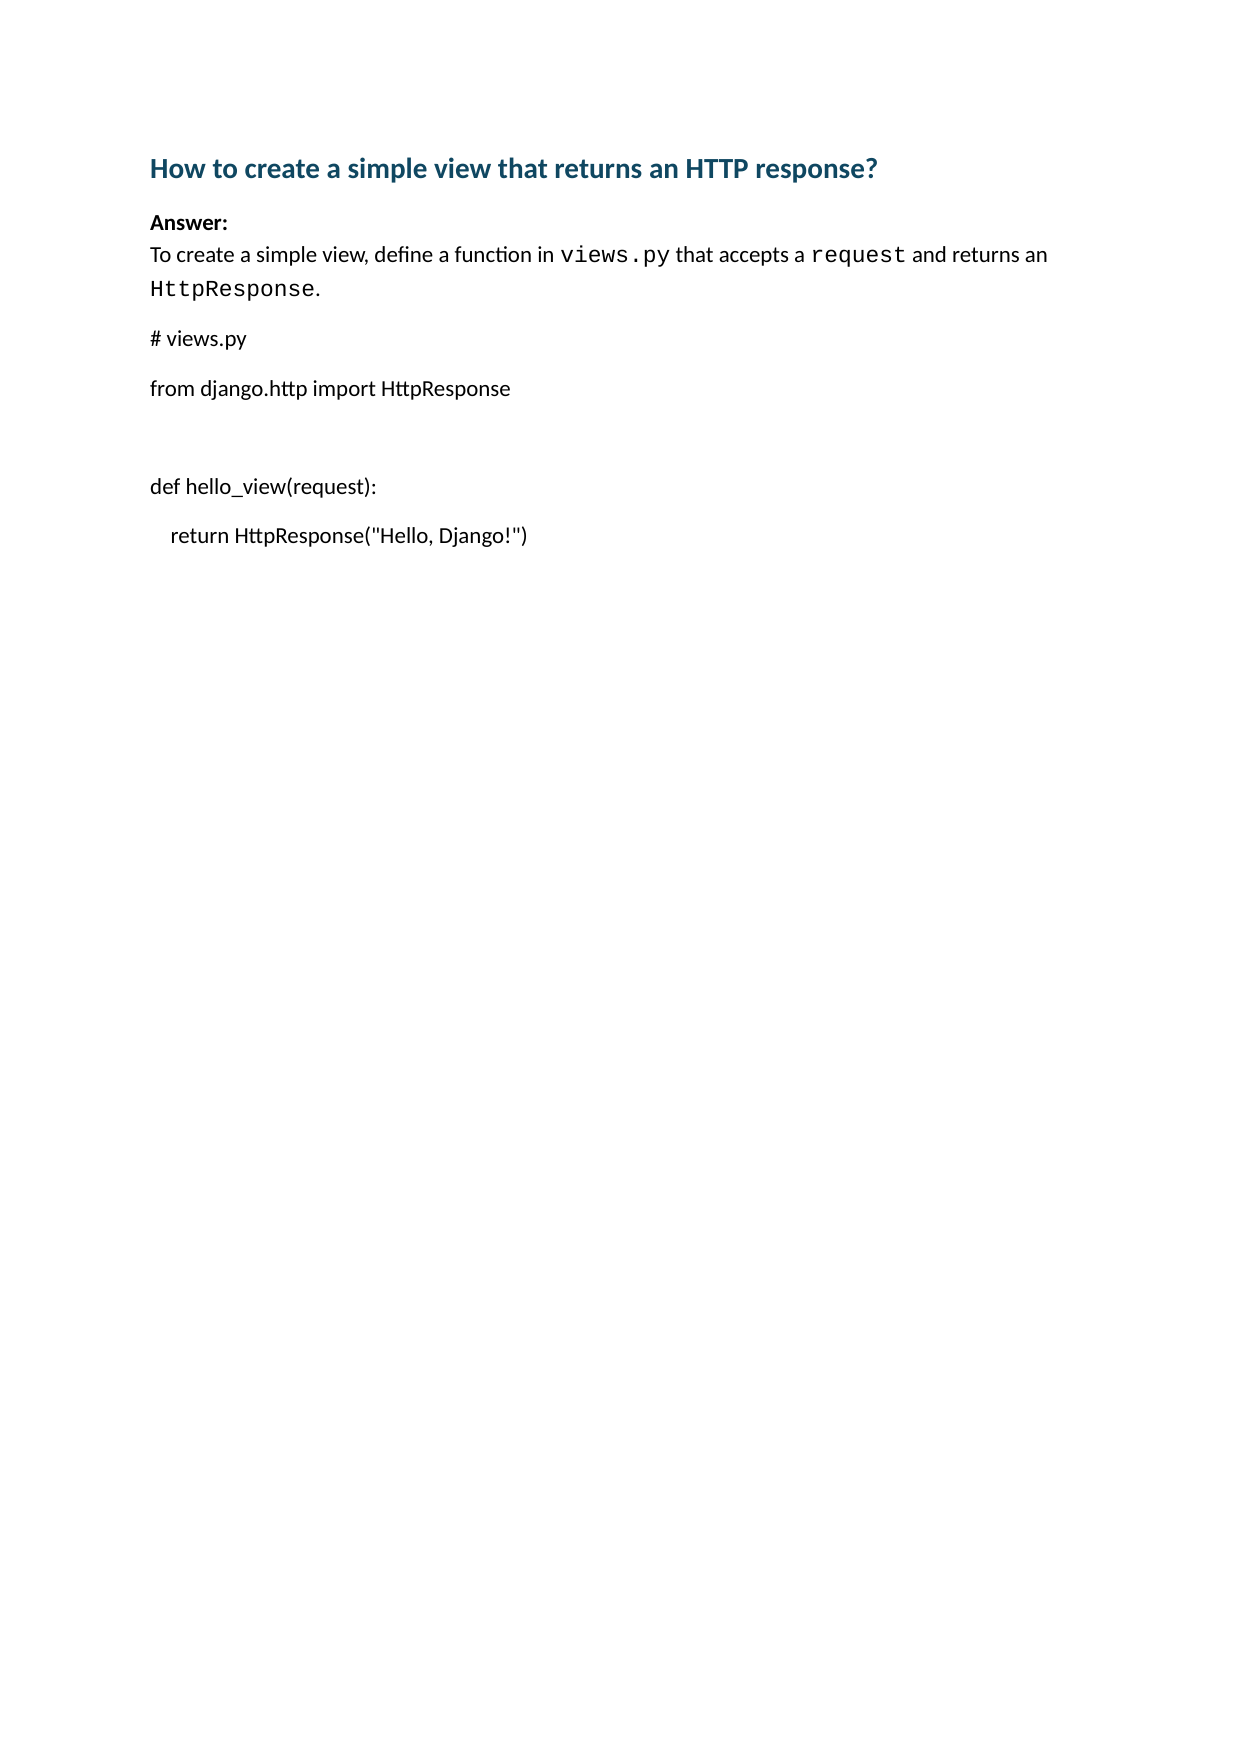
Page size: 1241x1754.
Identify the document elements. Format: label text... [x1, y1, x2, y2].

text Answer: To create a simple view, define a function in views.py that accepts a request and returns an HttpResponse. [150, 208, 1090, 303]
text def hello_view(request): [150, 472, 1090, 500]
text from django.http import HttpResponse [150, 374, 1090, 402]
text return HttpResponse("Hello, Django!") [150, 521, 1090, 549]
subtitle How to create a simple view that returns an HTTP response? [150, 150, 1090, 186]
text # views.py [150, 324, 1090, 352]
